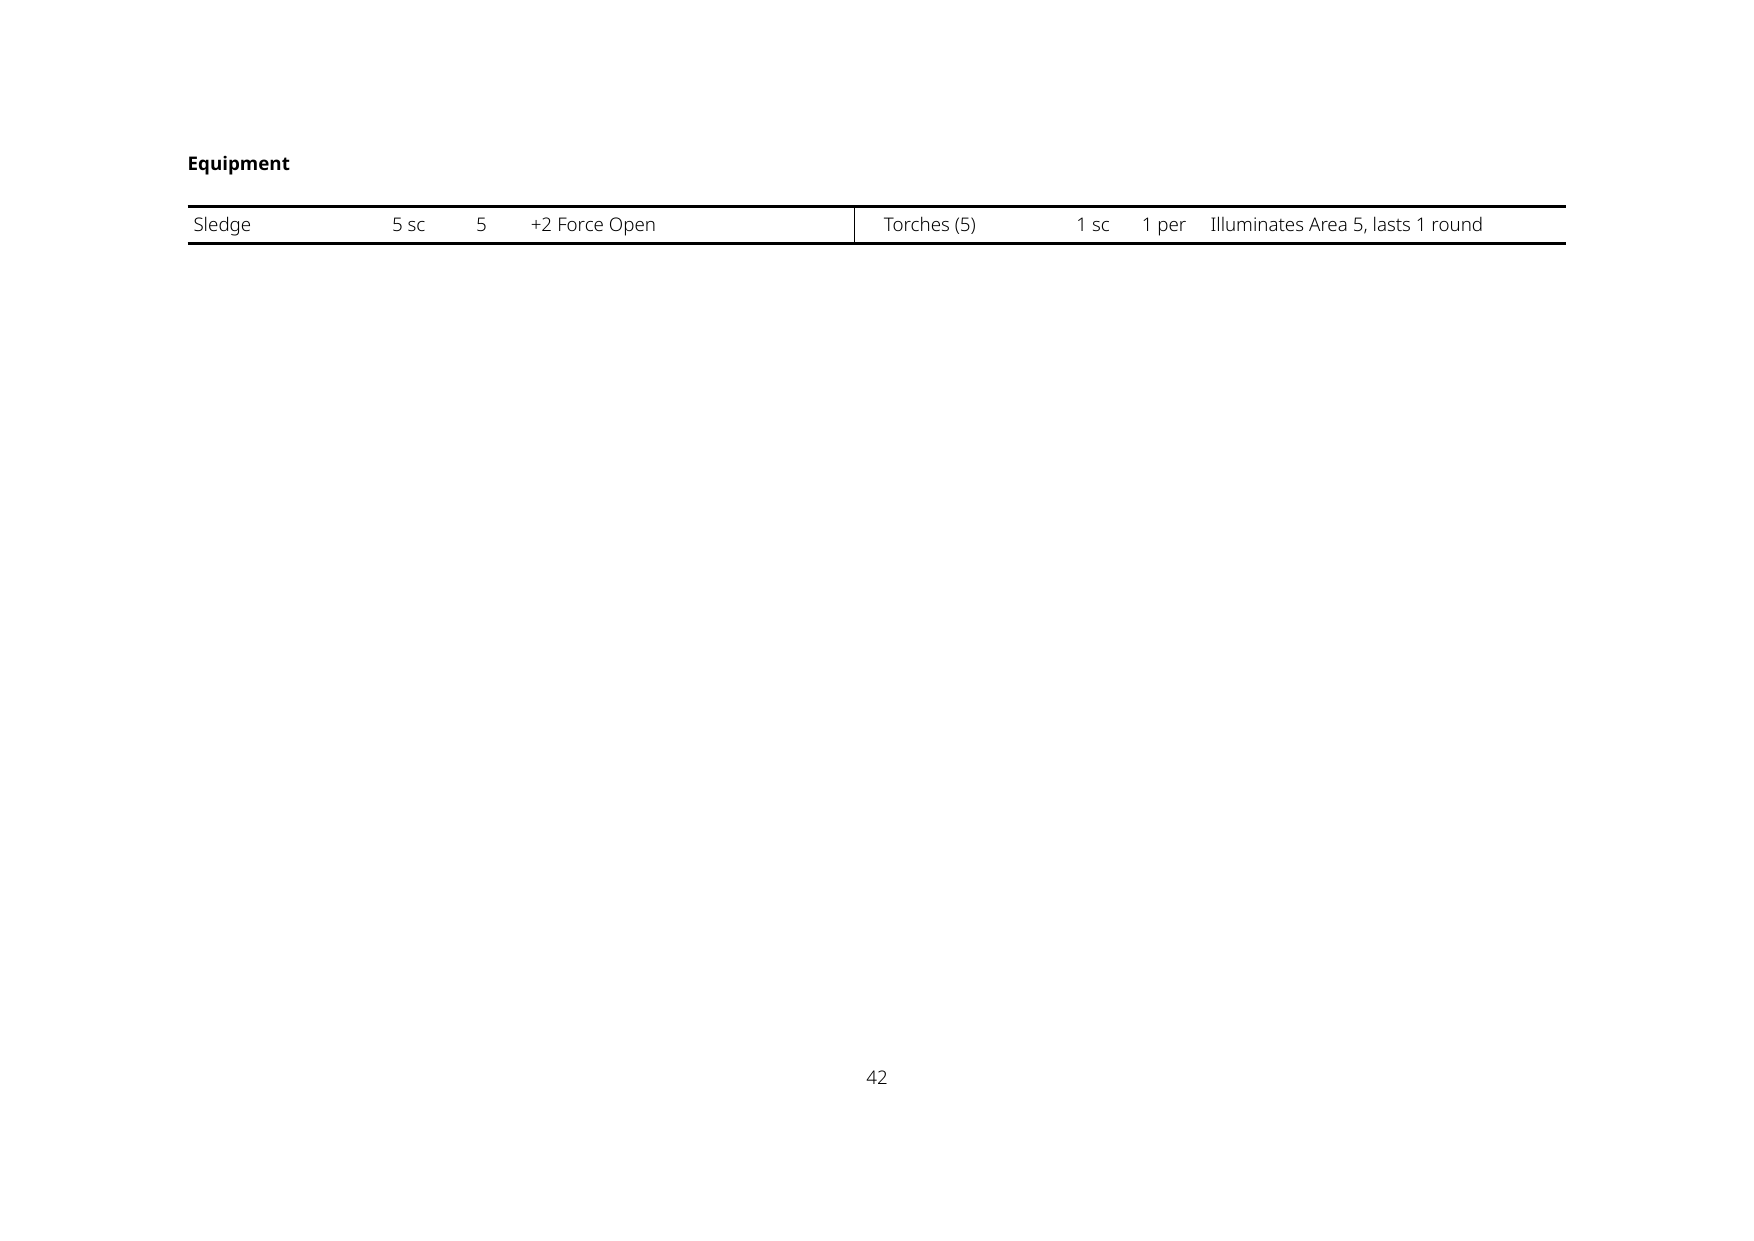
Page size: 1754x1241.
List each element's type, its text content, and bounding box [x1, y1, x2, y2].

table_cell Sledge [188, 208, 379, 242]
table_cell 1 sc [1063, 208, 1123, 242]
table_cell 5 [438, 208, 525, 242]
table_cell 1 per [1123, 208, 1204, 242]
table_cell Torches (5) [878, 208, 1062, 242]
table_cell +2 Force Open [525, 208, 854, 242]
table_cell [855, 208, 878, 242]
table_cell Illuminates Area 5, lasts 1 round [1205, 208, 1566, 242]
table_cell 5 sc [380, 208, 437, 242]
